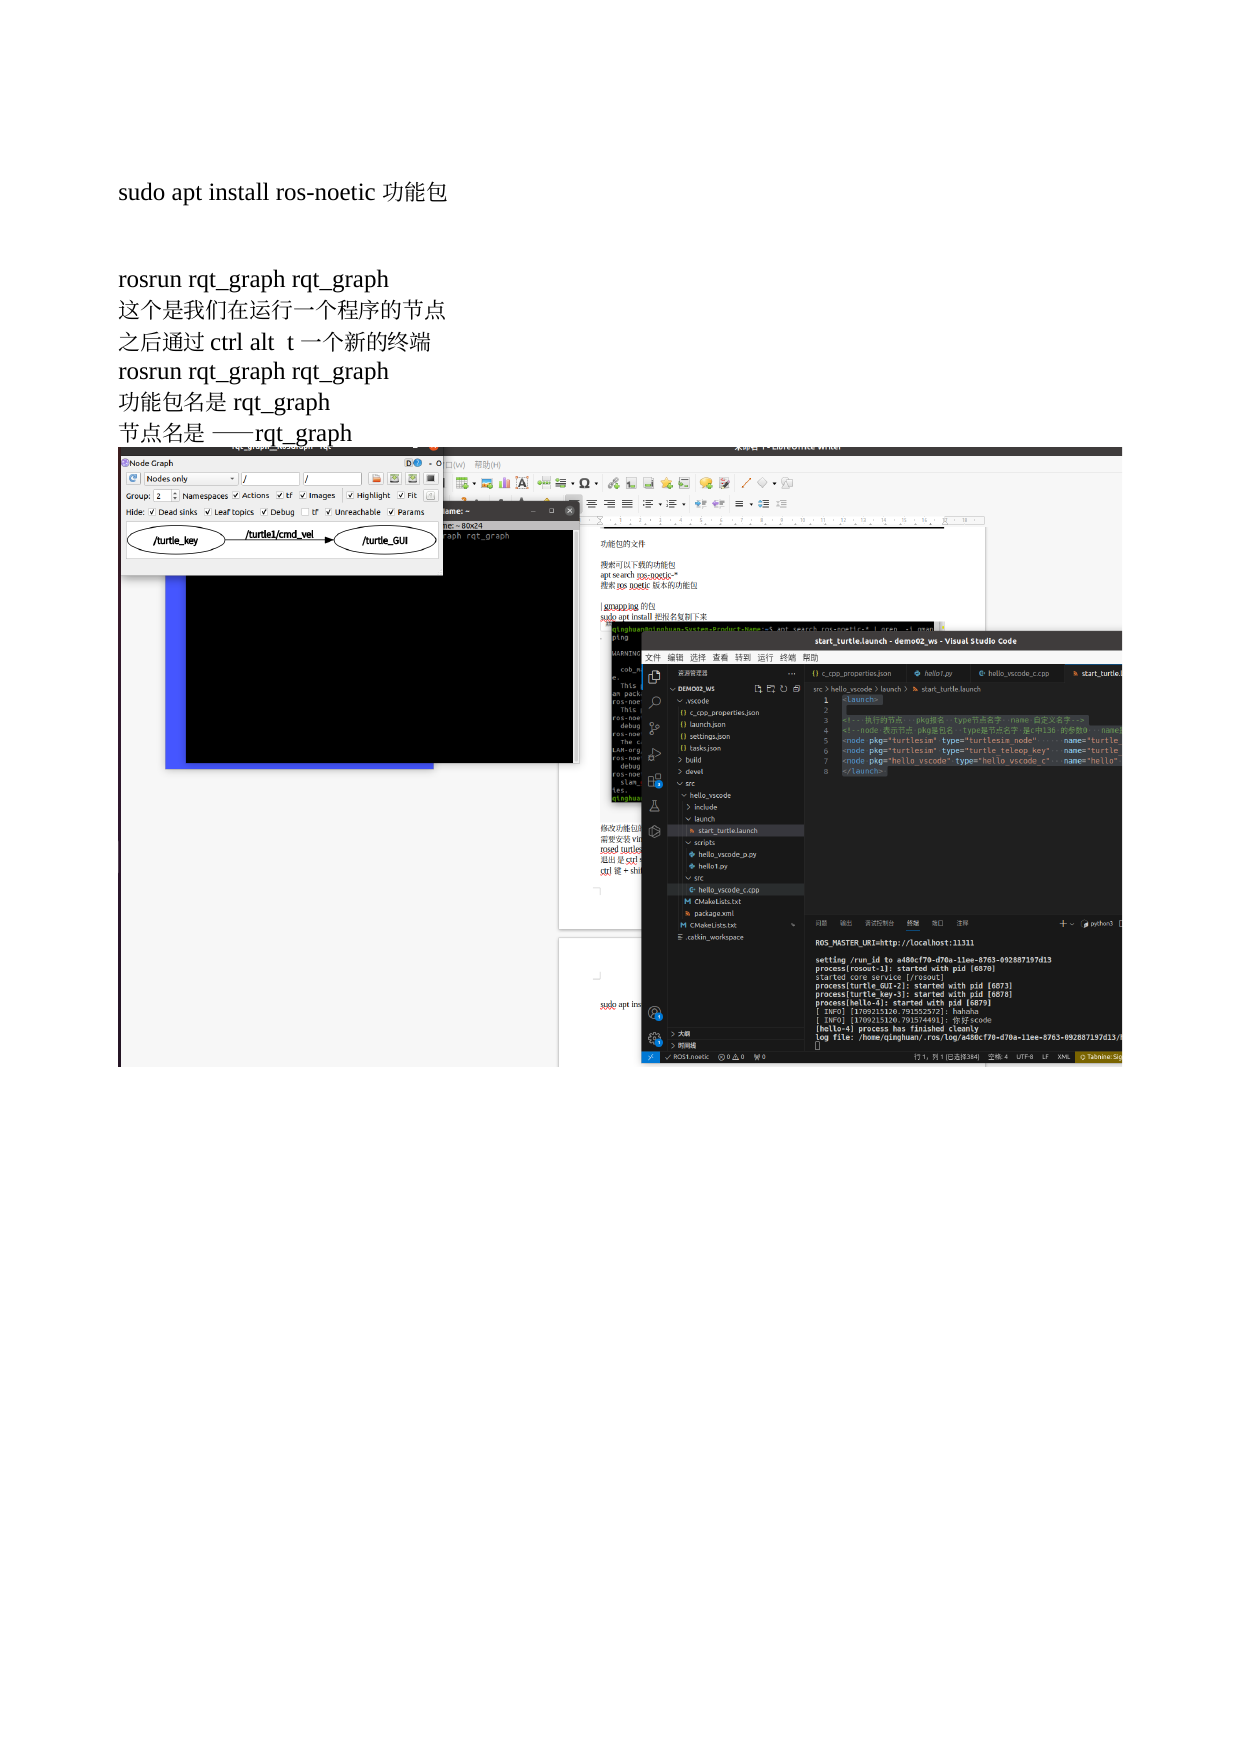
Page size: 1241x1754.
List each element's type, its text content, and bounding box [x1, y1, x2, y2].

text 这个是我们在运行一个程序的节点 [118, 293, 1122, 325]
text rosrun rqt_graph rqt_graph [118, 356, 1122, 385]
text 功能包名是 rqt_graph [118, 385, 1122, 416]
text sudo apt install ros-noetic 功能包 [118, 176, 1122, 207]
picture [118, 447, 1123, 1067]
text 节点名是 ——rqt_graph [118, 416, 1122, 447]
text 之后通过ctrl alt t 一个新的终端 [118, 325, 1122, 356]
text rosrun rqt_graph rqt_graph [118, 264, 1122, 293]
